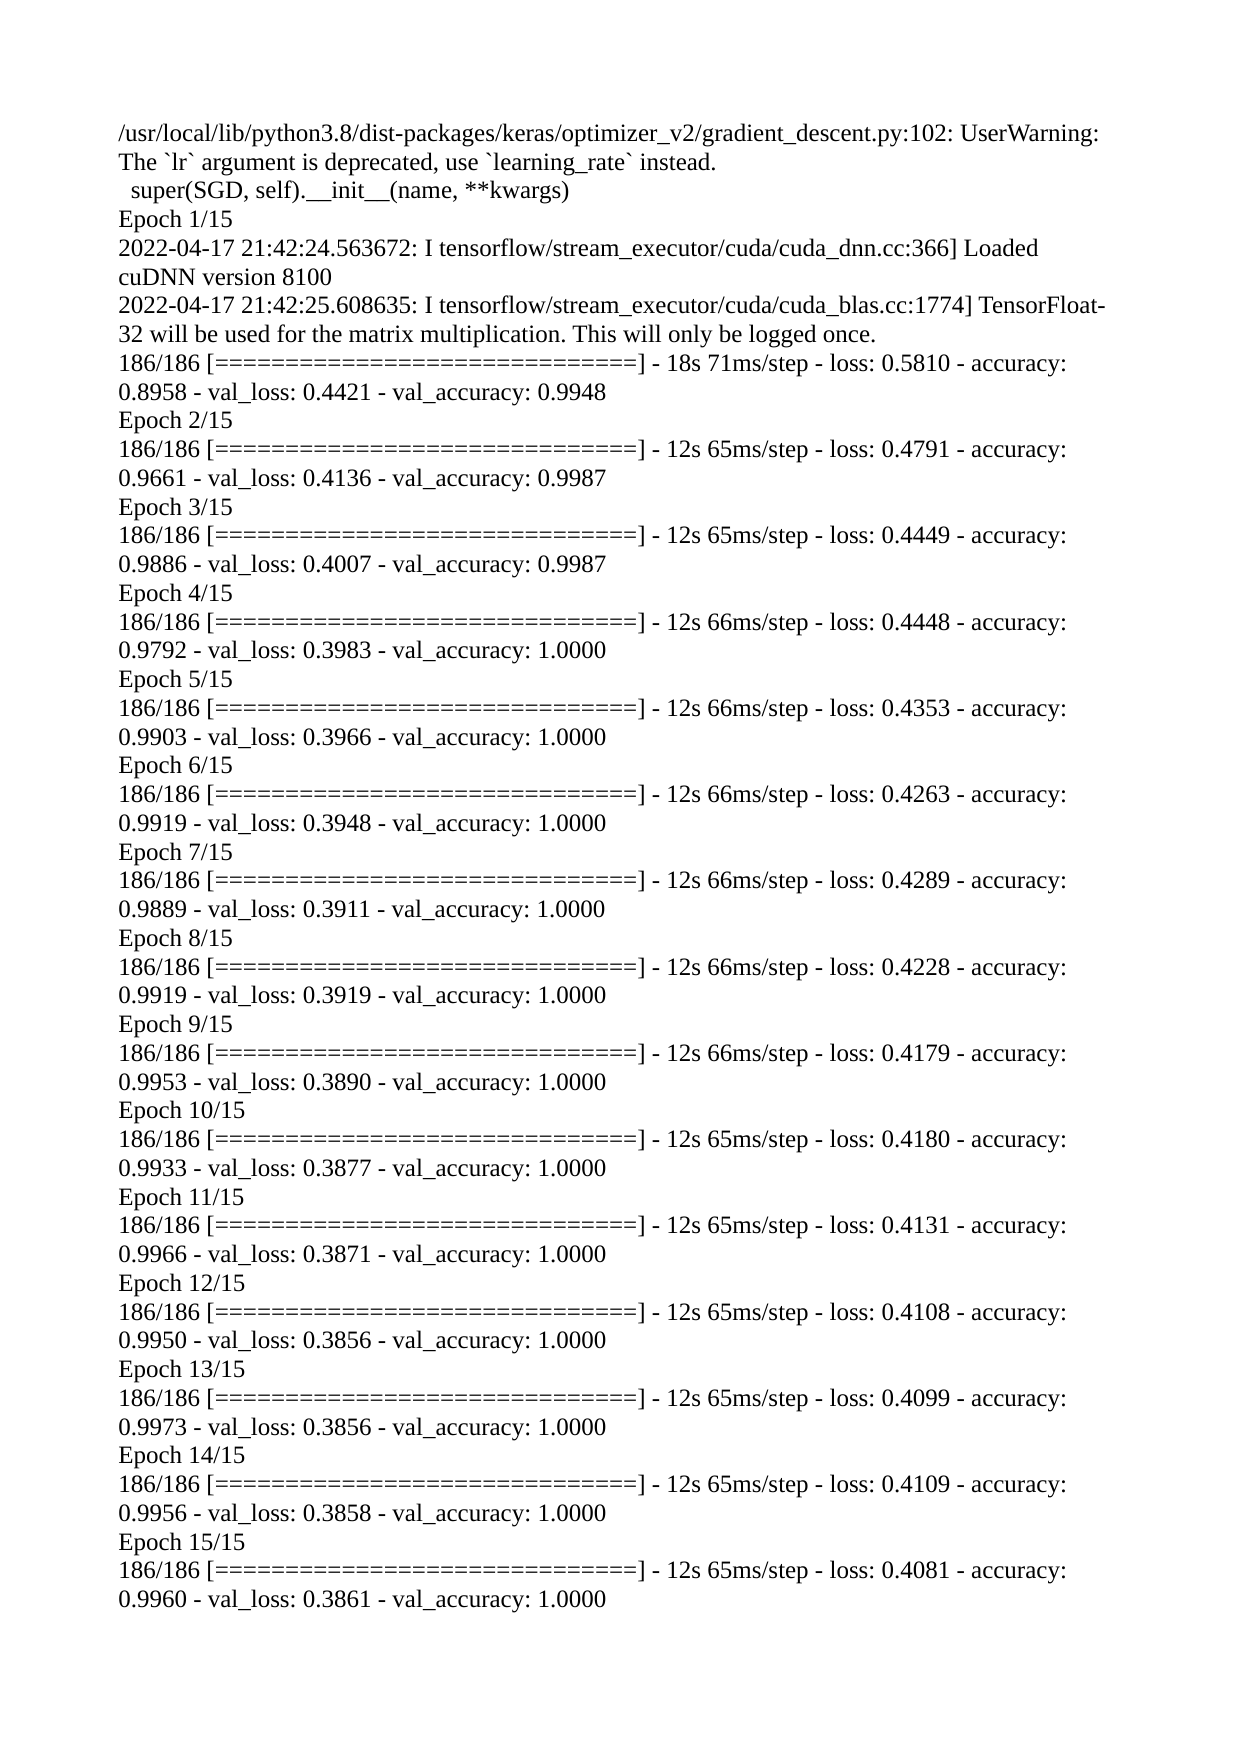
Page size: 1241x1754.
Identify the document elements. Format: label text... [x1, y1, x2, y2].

text Epoch 6/15 [118, 751, 1122, 779]
text super(SGD, self).__init__(name, **kwargs) [118, 176, 1122, 204]
text 186/186 [==============================] - 12s 65ms/step - loss: 0.4791 - accuracy: 0.9661 - val_loss: 0.4136 - val_accuracy: 0.9987 [118, 434, 1122, 492]
text 186/186 [==============================] - 12s 66ms/step - loss: 0.4179 - accuracy: 0.9953 - val_loss: 0.3890 - val_accuracy: 1.0000 [118, 1038, 1122, 1096]
text Epoch 1/15 [118, 204, 1122, 233]
text Epoch 7/15 [118, 837, 1122, 866]
text 186/186 [==============================] - 12s 66ms/step - loss: 0.4263 - accuracy: 0.9919 - val_loss: 0.3948 - val_accuracy: 1.0000 [118, 779, 1122, 837]
text 186/186 [==============================] - 12s 66ms/step - loss: 0.4353 - accuracy: 0.9903 - val_loss: 0.3966 - val_accuracy: 1.0000 [118, 693, 1122, 751]
text 186/186 [==============================] - 12s 65ms/step - loss: 0.4131 - accuracy: 0.9966 - val_loss: 0.3871 - val_accuracy: 1.0000 [118, 1211, 1122, 1268]
text Epoch 15/15 [118, 1527, 1122, 1556]
text 186/186 [==============================] - 12s 65ms/step - loss: 0.4180 - accuracy: 0.9933 - val_loss: 0.3877 - val_accuracy: 1.0000 [118, 1124, 1122, 1182]
text Epoch 11/15 [118, 1182, 1122, 1211]
text Epoch 5/15 [118, 664, 1122, 693]
text 186/186 [==============================] - 12s 65ms/step - loss: 0.4449 - accuracy: 0.9886 - val_loss: 0.4007 - val_accuracy: 0.9987 [118, 521, 1122, 578]
text 186/186 [==============================] - 12s 65ms/step - loss: 0.4081 - accuracy: 0.9960 - val_loss: 0.3861 - val_accuracy: 1.0000 [118, 1556, 1122, 1613]
text Epoch 9/15 [118, 1009, 1122, 1038]
text 186/186 [==============================] - 12s 66ms/step - loss: 0.4289 - accuracy: 0.9889 - val_loss: 0.3911 - val_accuracy: 1.0000 [118, 866, 1122, 923]
text 186/186 [==============================] - 12s 66ms/step - loss: 0.4228 - accuracy: 0.9919 - val_loss: 0.3919 - val_accuracy: 1.0000 [118, 952, 1122, 1009]
text Epoch 2/15 [118, 406, 1122, 434]
text 186/186 [==============================] - 12s 65ms/step - loss: 0.4099 - accuracy: 0.9973 - val_loss: 0.3856 - val_accuracy: 1.0000 [118, 1383, 1122, 1441]
text Epoch 4/15 [118, 578, 1122, 607]
text 2022-04-17 21:42:24.563672: I tensorflow/stream_executor/cuda/cuda_dnn.cc:366] Loaded cuDNN version 8100 [118, 233, 1122, 291]
text 2022-04-17 21:42:25.608635: I tensorflow/stream_executor/cuda/cuda_blas.cc:1774] TensorFloat-32 will be used for the matrix multiplication. This will only be logged once. [118, 291, 1122, 348]
text Epoch 10/15 [118, 1096, 1122, 1124]
text 186/186 [==============================] - 18s 71ms/step - loss: 0.5810 - accuracy: 0.8958 - val_loss: 0.4421 - val_accuracy: 0.9948 [118, 348, 1122, 406]
text 186/186 [==============================] - 12s 65ms/step - loss: 0.4109 - accuracy: 0.9956 - val_loss: 0.3858 - val_accuracy: 1.0000 [118, 1469, 1122, 1527]
text Epoch 3/15 [118, 492, 1122, 521]
text Epoch 13/15 [118, 1354, 1122, 1383]
text Epoch 8/15 [118, 923, 1122, 952]
text Epoch 14/15 [118, 1441, 1122, 1469]
text Epoch 12/15 [118, 1268, 1122, 1297]
text /usr/local/lib/python3.8/dist-packages/keras/optimizer_v2/gradient_descent.py:102: UserWarning: The `lr` argument is deprecated, use `learning_rate` instead. [118, 118, 1122, 176]
text 186/186 [==============================] - 12s 65ms/step - loss: 0.4108 - accuracy: 0.9950 - val_loss: 0.3856 - val_accuracy: 1.0000 [118, 1297, 1122, 1354]
text 186/186 [==============================] - 12s 66ms/step - loss: 0.4448 - accuracy: 0.9792 - val_loss: 0.3983 - val_accuracy: 1.0000 [118, 607, 1122, 664]
